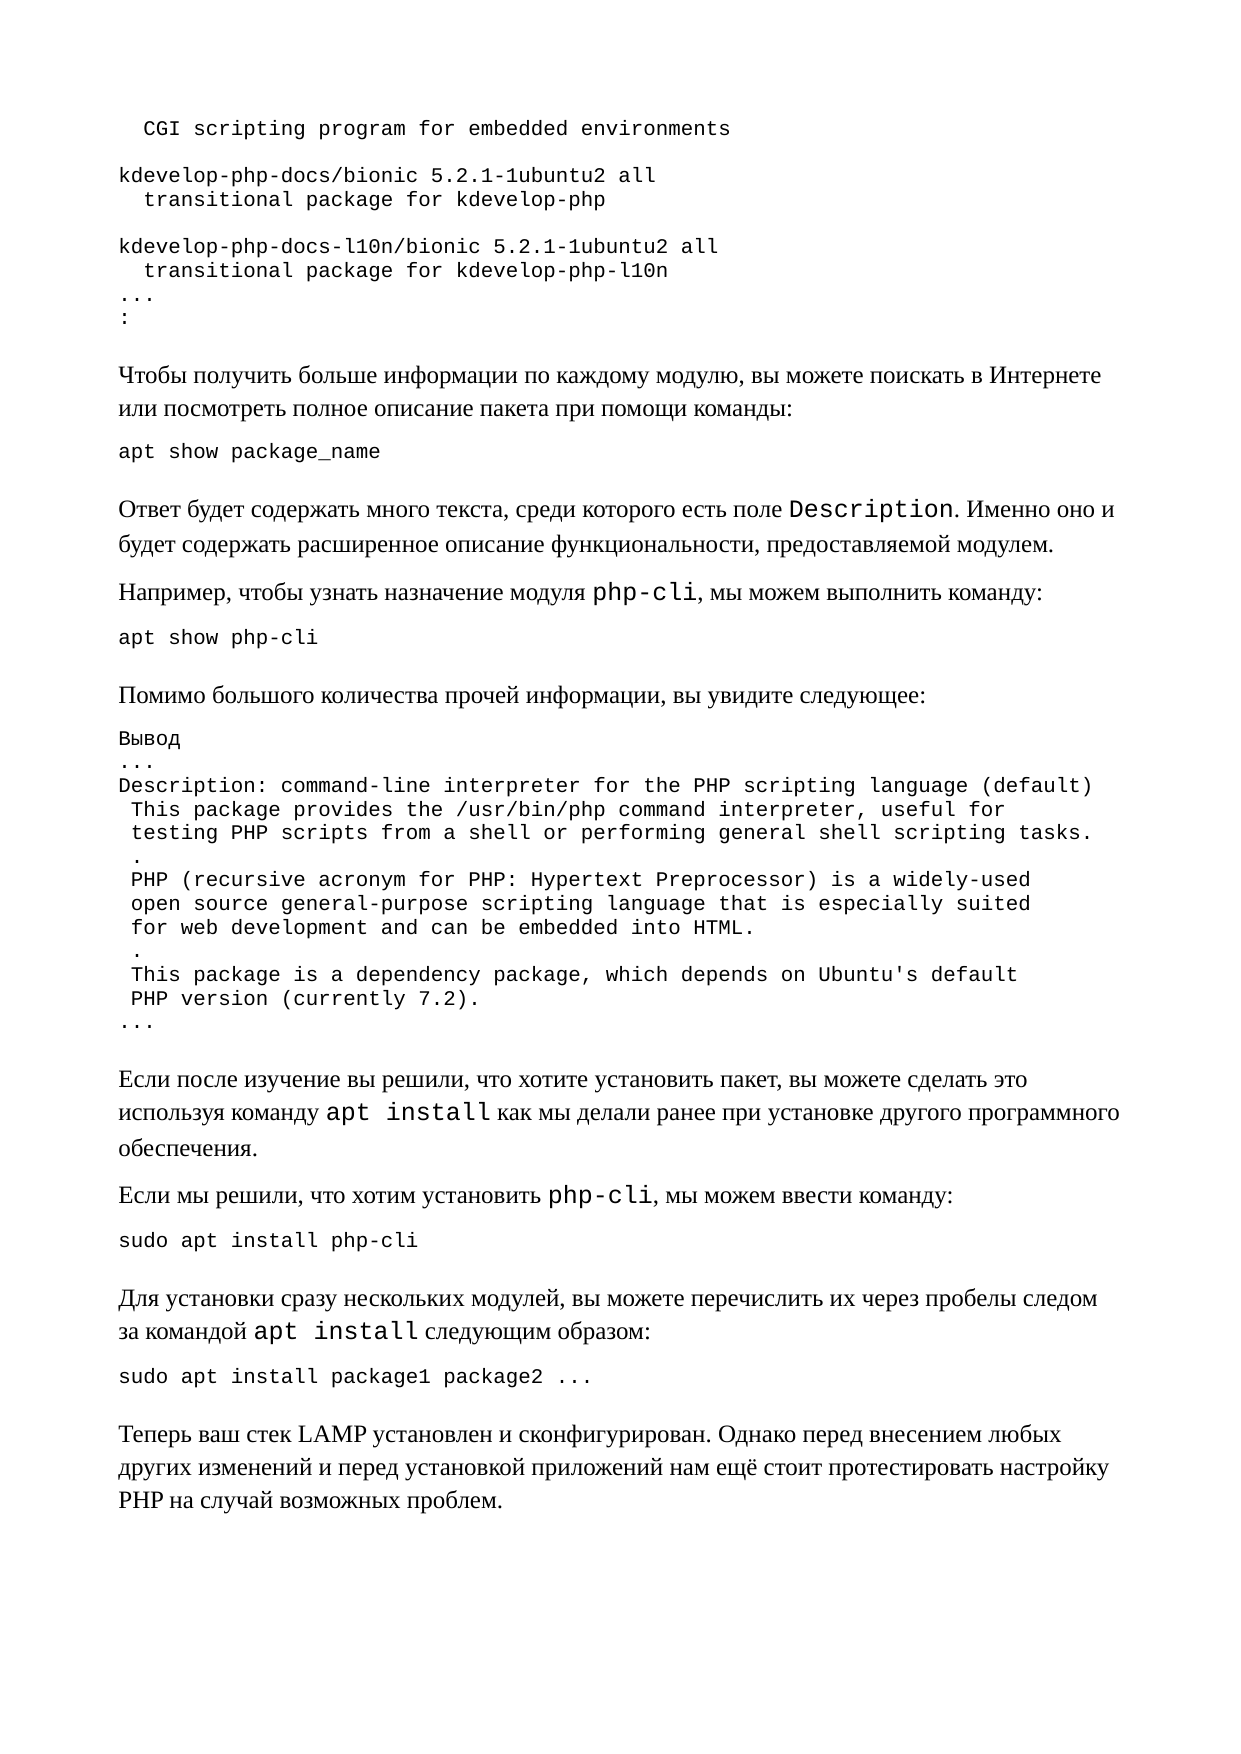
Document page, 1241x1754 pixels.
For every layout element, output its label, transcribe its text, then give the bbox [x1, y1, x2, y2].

text This package provides the /usr/bin/php command interpreter, useful for [118, 798, 1122, 822]
text Например, чтобы узнать назначение модуля php-cli, мы можем выполнить команду: [118, 577, 1122, 608]
text PHP (recursive acronym for PHP: Hypertext Preprocessor) is a widely-used [118, 869, 1122, 893]
text Вывод [118, 728, 1122, 751]
text This package is a dependency package, which depends on Ubuntu's default [118, 964, 1122, 988]
text Для установки сразу нескольких модулей, вы можете перечислить их через пробелы следом за командой apt install следующим образом: [118, 1283, 1122, 1347]
text for web development and can be embedded into HTML. [118, 917, 1122, 940]
text Если мы решили, что хотим установить php-cli, мы можем ввести команду: [118, 1180, 1122, 1211]
text apt show php-cli [118, 627, 1122, 651]
text apt show package_name [118, 441, 1122, 465]
text Description: command-line interpreter for the PHP scripting language (default) [118, 775, 1122, 798]
text Чтобы получить больше информации по каждому модулю, вы можете поискать в Интернете или посмотреть полное описание пакета при помощи команды: [118, 360, 1122, 422]
text Помимо большого количества прочей информации, вы увидите следующее: [118, 680, 1122, 709]
text sudo apt install package1 package2 ... [118, 1366, 1122, 1390]
text kdevelop-php-docs/bionic 5.2.1-1ubuntu2 all [118, 165, 1122, 189]
text Если после изучение вы решили, что хотите установить пакет, вы можете сделать это используя команду apt install как мы делали ранее при установке другого программного обеспечения. [118, 1064, 1122, 1161]
text Теперь ваш стек LAMP установлен и сконфигурирован. Однако перед внесением любых других изменений и перед установкой приложений нам ещё стоит протестировать настройку PHP на случай возможных проблем. [118, 1419, 1122, 1514]
text ... [118, 751, 1122, 775]
text . [118, 940, 1122, 964]
text sudo apt install php-cli [118, 1230, 1122, 1254]
text . [118, 846, 1122, 869]
text Ответ будет содержать много текста, среди которого есть поле Description. Именно оно и будет содержать расширенное описание функциональности, предоставляемой модулем. [118, 494, 1122, 558]
text CGI scripting program for embedded environments [118, 118, 1122, 142]
text PHP version (currently 7.2). [118, 988, 1122, 1011]
text : [118, 307, 1122, 331]
text open source general-purpose scripting language that is especially suited [118, 893, 1122, 917]
text ... [118, 1011, 1122, 1035]
text transitional package for kdevelop-php-l10n [118, 260, 1122, 284]
text kdevelop-php-docs-l10n/bionic 5.2.1-1ubuntu2 all [118, 236, 1122, 260]
text transitional package for kdevelop-php [118, 189, 1122, 213]
text ... [118, 284, 1122, 307]
text testing PHP scripts from a shell or performing general shell scripting tasks. [118, 822, 1122, 846]
